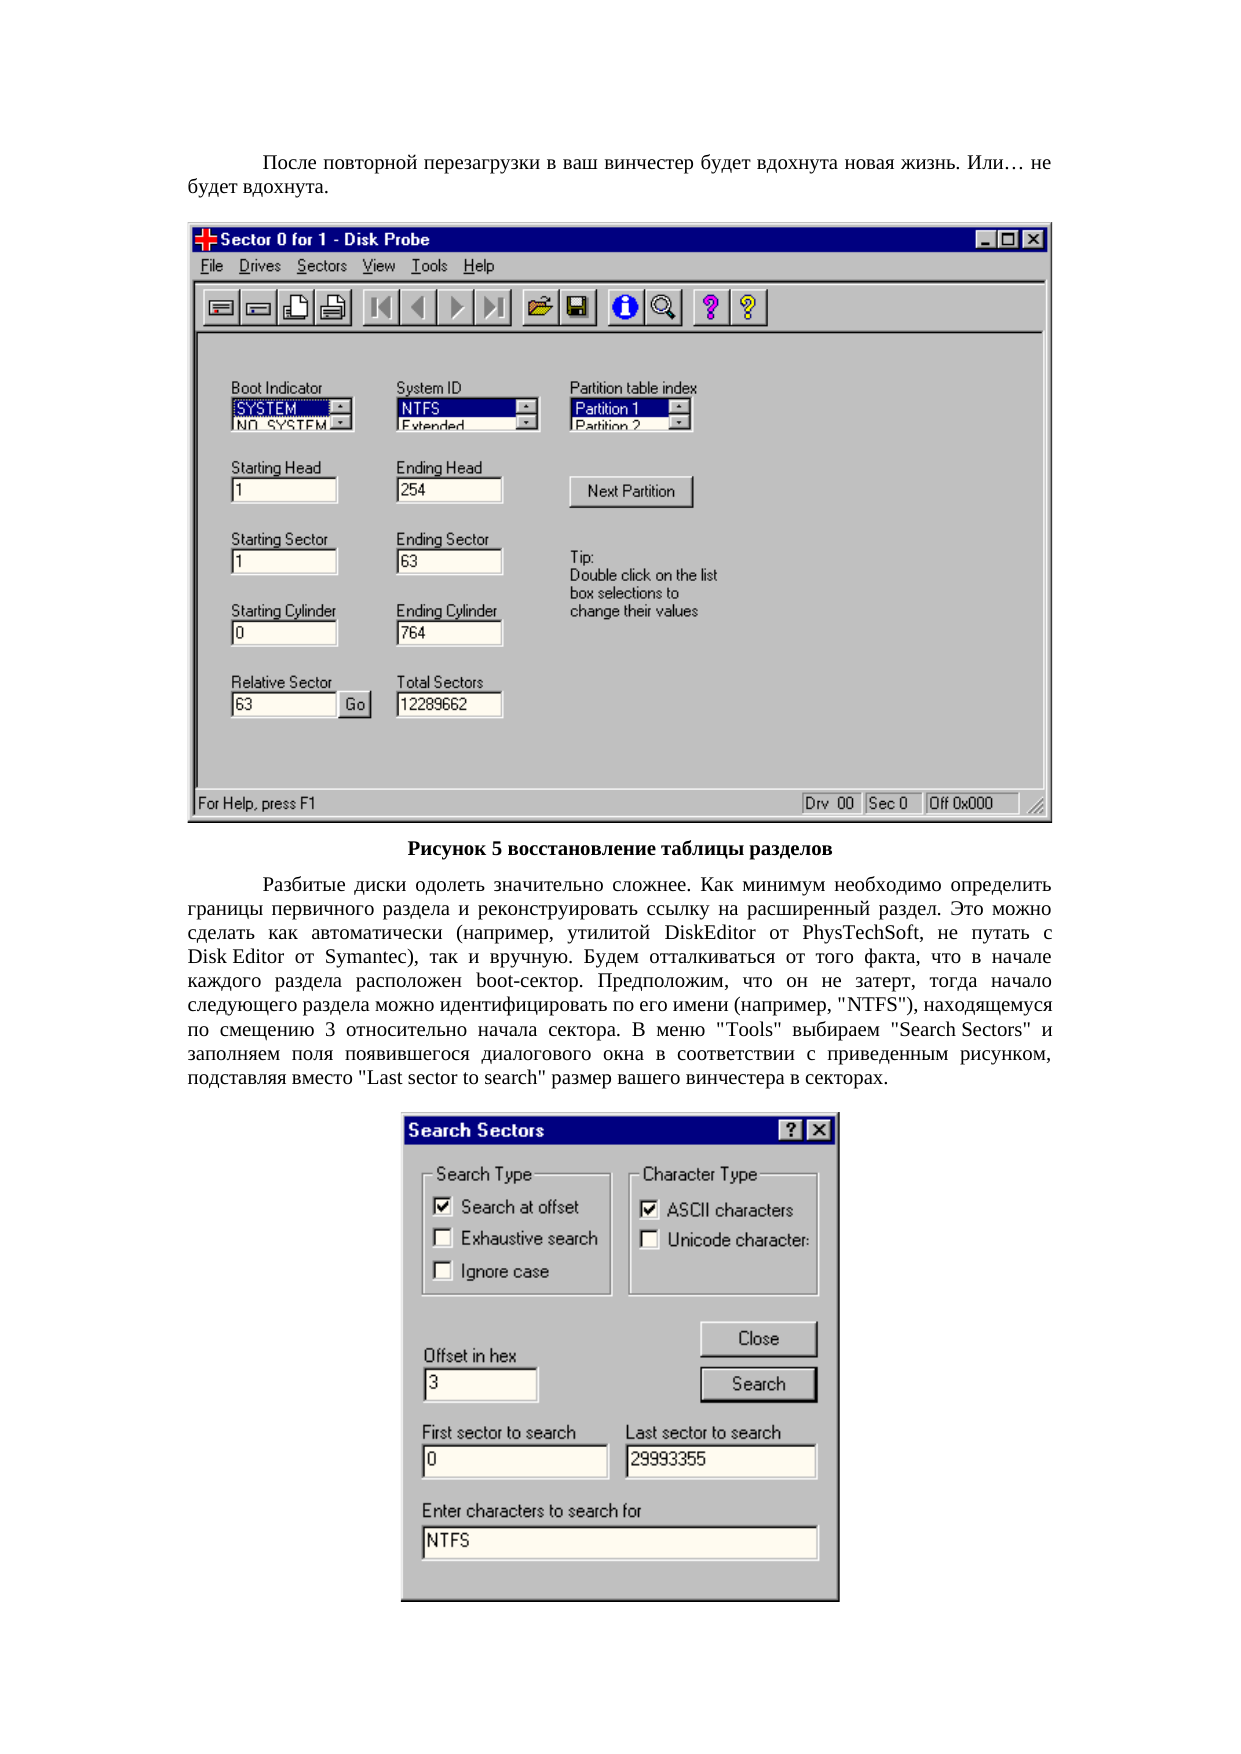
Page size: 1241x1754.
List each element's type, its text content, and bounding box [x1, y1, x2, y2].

text После повторной перезагрузки в ваш винчестер будет вдохнута новая жизнь. Или… не будет вдохнута. [187, 150, 1053, 198]
picture [187, 222, 1053, 823]
text Рисунок 5 восстановление таблицы разделов [187, 836, 1053, 859]
text Разбитые диски одолеть значительно сложнее. Как минимум необходимо определить границы первичного раздела и реконструировать ссылку на расширенный раздел. Это можно сделать как автоматически (например, утилитой DiskEditor от PhysTechSoft, не путать с Disk Editor от Symantec), так и вручную. Будем отталкиваться от того факта, что в начале каждого раздела расположен boot-сектор. Предположим, что он не затерт, тогда начало следующего раздела можно идентифицировать по его имени (например, "NTFS"), находящемуся по смещению 3 относительно начала сектора. В меню "Tools" выбираем "Search Sectors" и заполняем поля появившегося диалогового окна в соответствии с приведенным рисунком, подставляя вместо "Last sector to search" размер вашего винчестера в секторах. [187, 872, 1053, 1089]
picture [400, 1112, 840, 1602]
